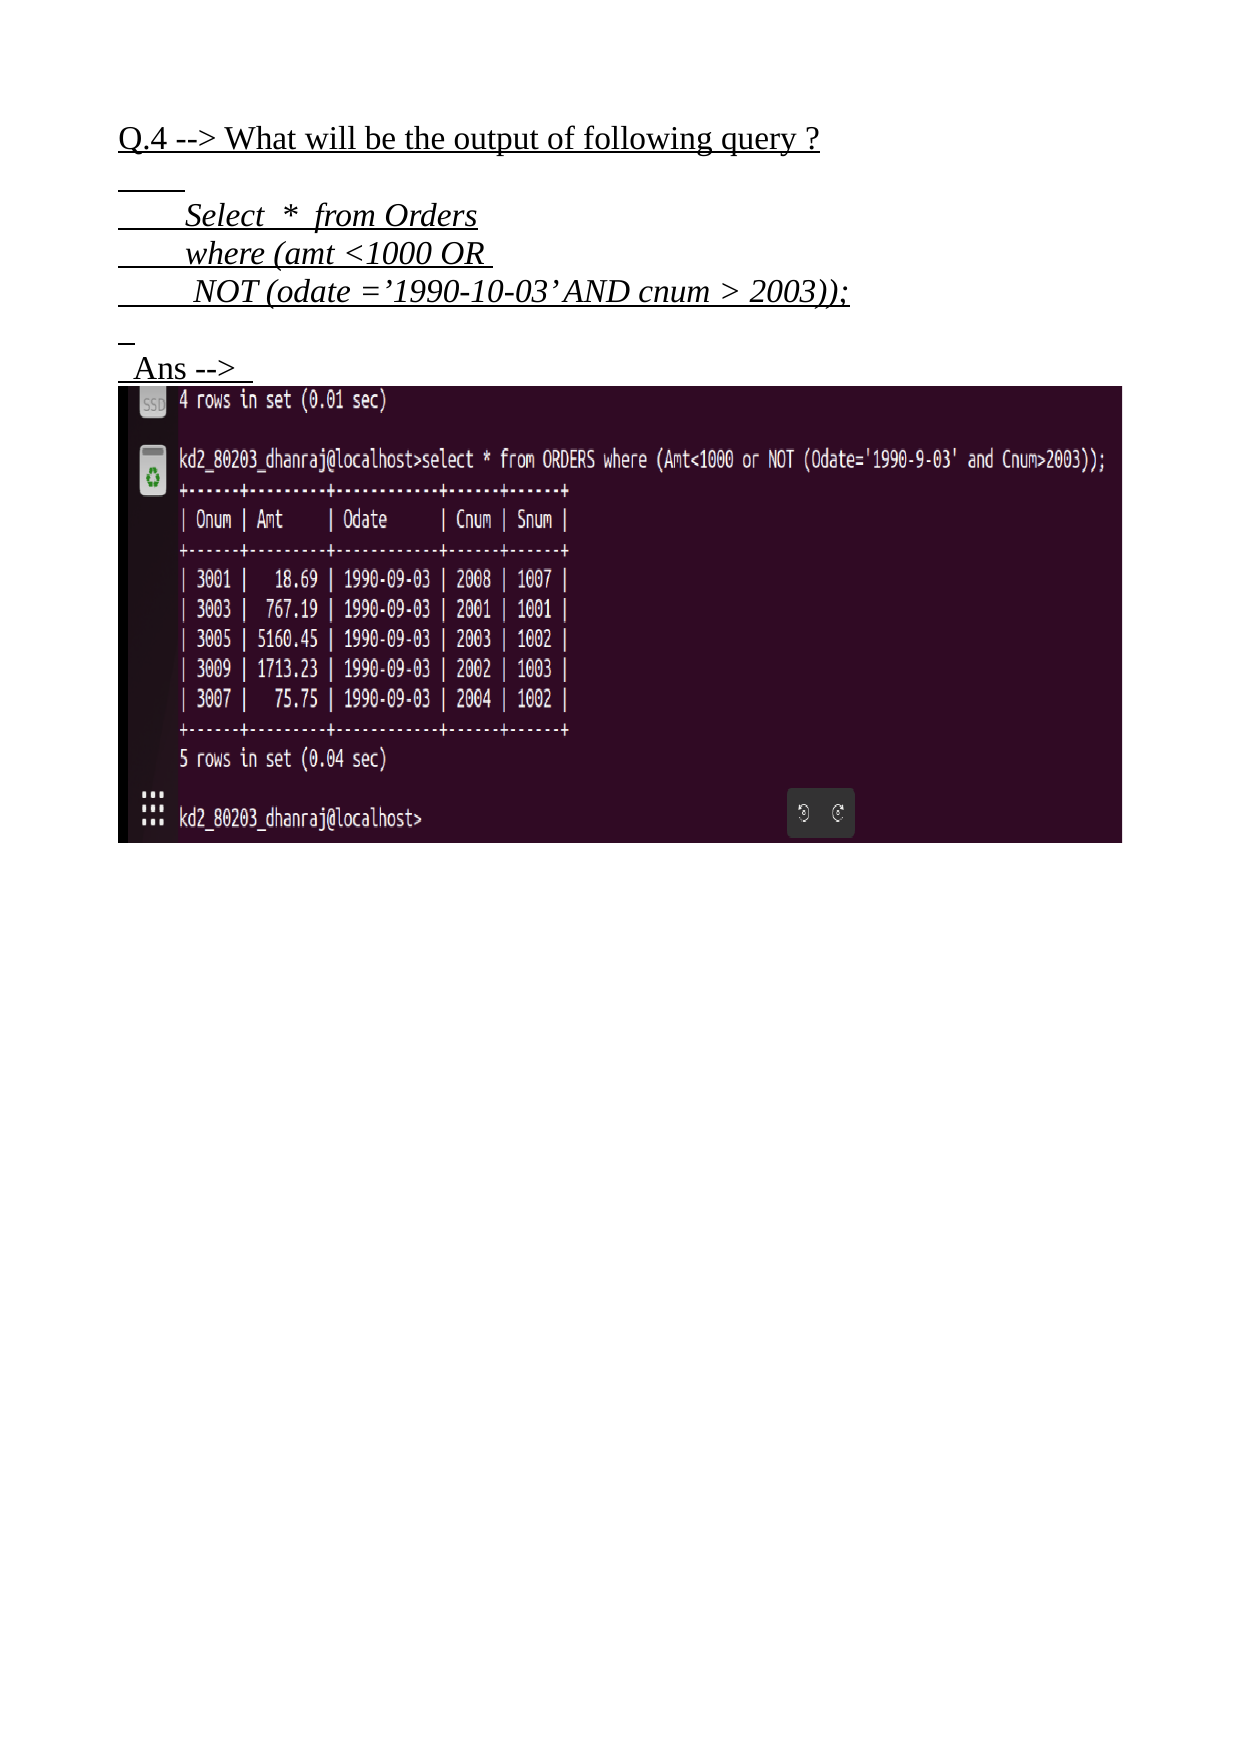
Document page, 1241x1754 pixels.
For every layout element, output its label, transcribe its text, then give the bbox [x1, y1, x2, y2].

text where (amt <1000 OR [118, 233, 1122, 271]
text Select * from Orders [118, 195, 1122, 233]
text Q.4 --> What will be the output of following query ? [118, 118, 1122, 156]
picture [118, 386, 1123, 843]
text Ans --> [118, 348, 1122, 386]
text NOT (odate =’1990-10-03’ AND cnum > 2003)); [118, 271, 1122, 310]
